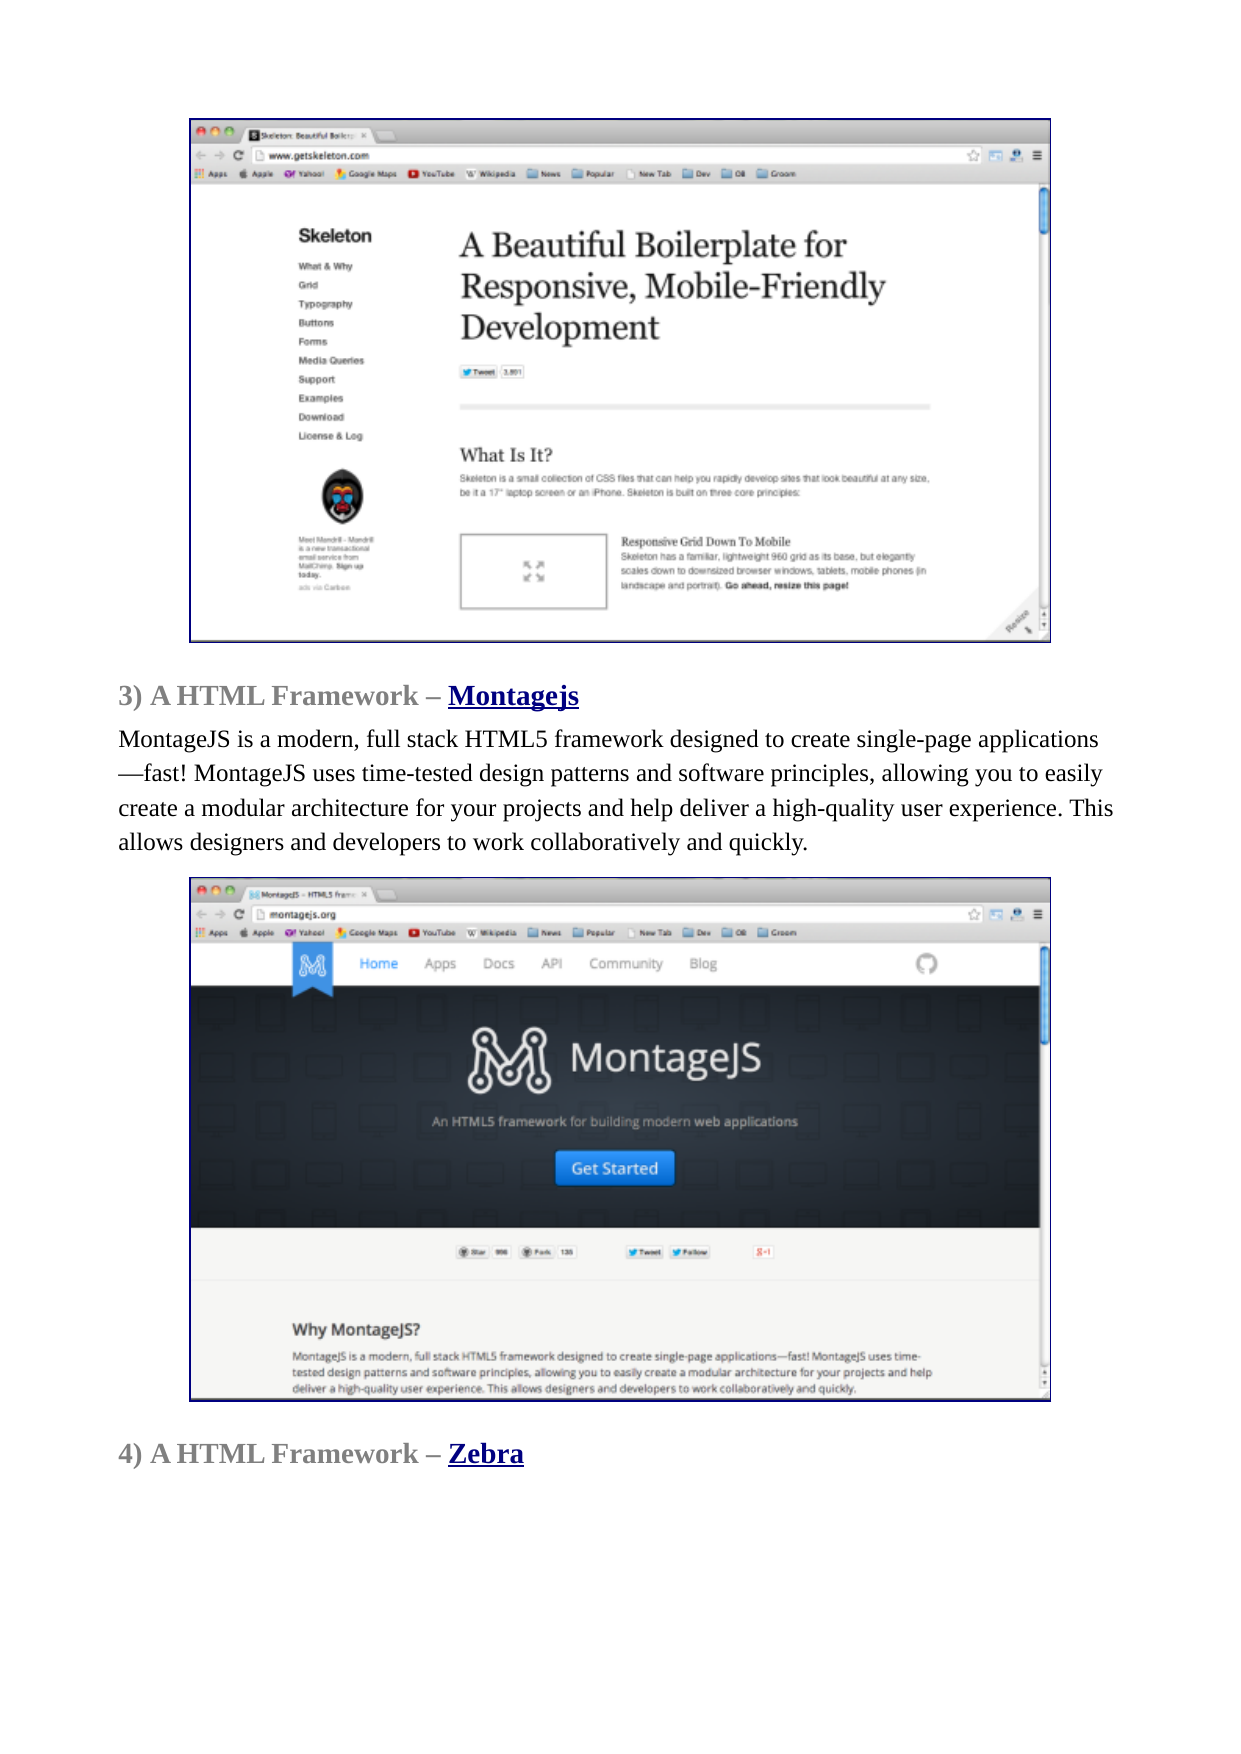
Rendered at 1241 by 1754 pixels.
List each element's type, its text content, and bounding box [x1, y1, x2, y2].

subtitle 3) A HTML Framework – Montagejs [118, 678, 1122, 712]
picture [191, 120, 1050, 642]
subtitle 4) A HTML Framework – Zebra [118, 1436, 1122, 1470]
text MontageJS is a modern, full stack HTML5 framework designed to create single-page applications—fast! MontageJS uses time-tested design patterns and software principles, allowing you to easily create a modular architecture for your projects and help deliver a high-quality user experience. This allows designers and developers to work collaboratively and quickly. [118, 724, 1122, 856]
picture [191, 878, 1050, 1400]
